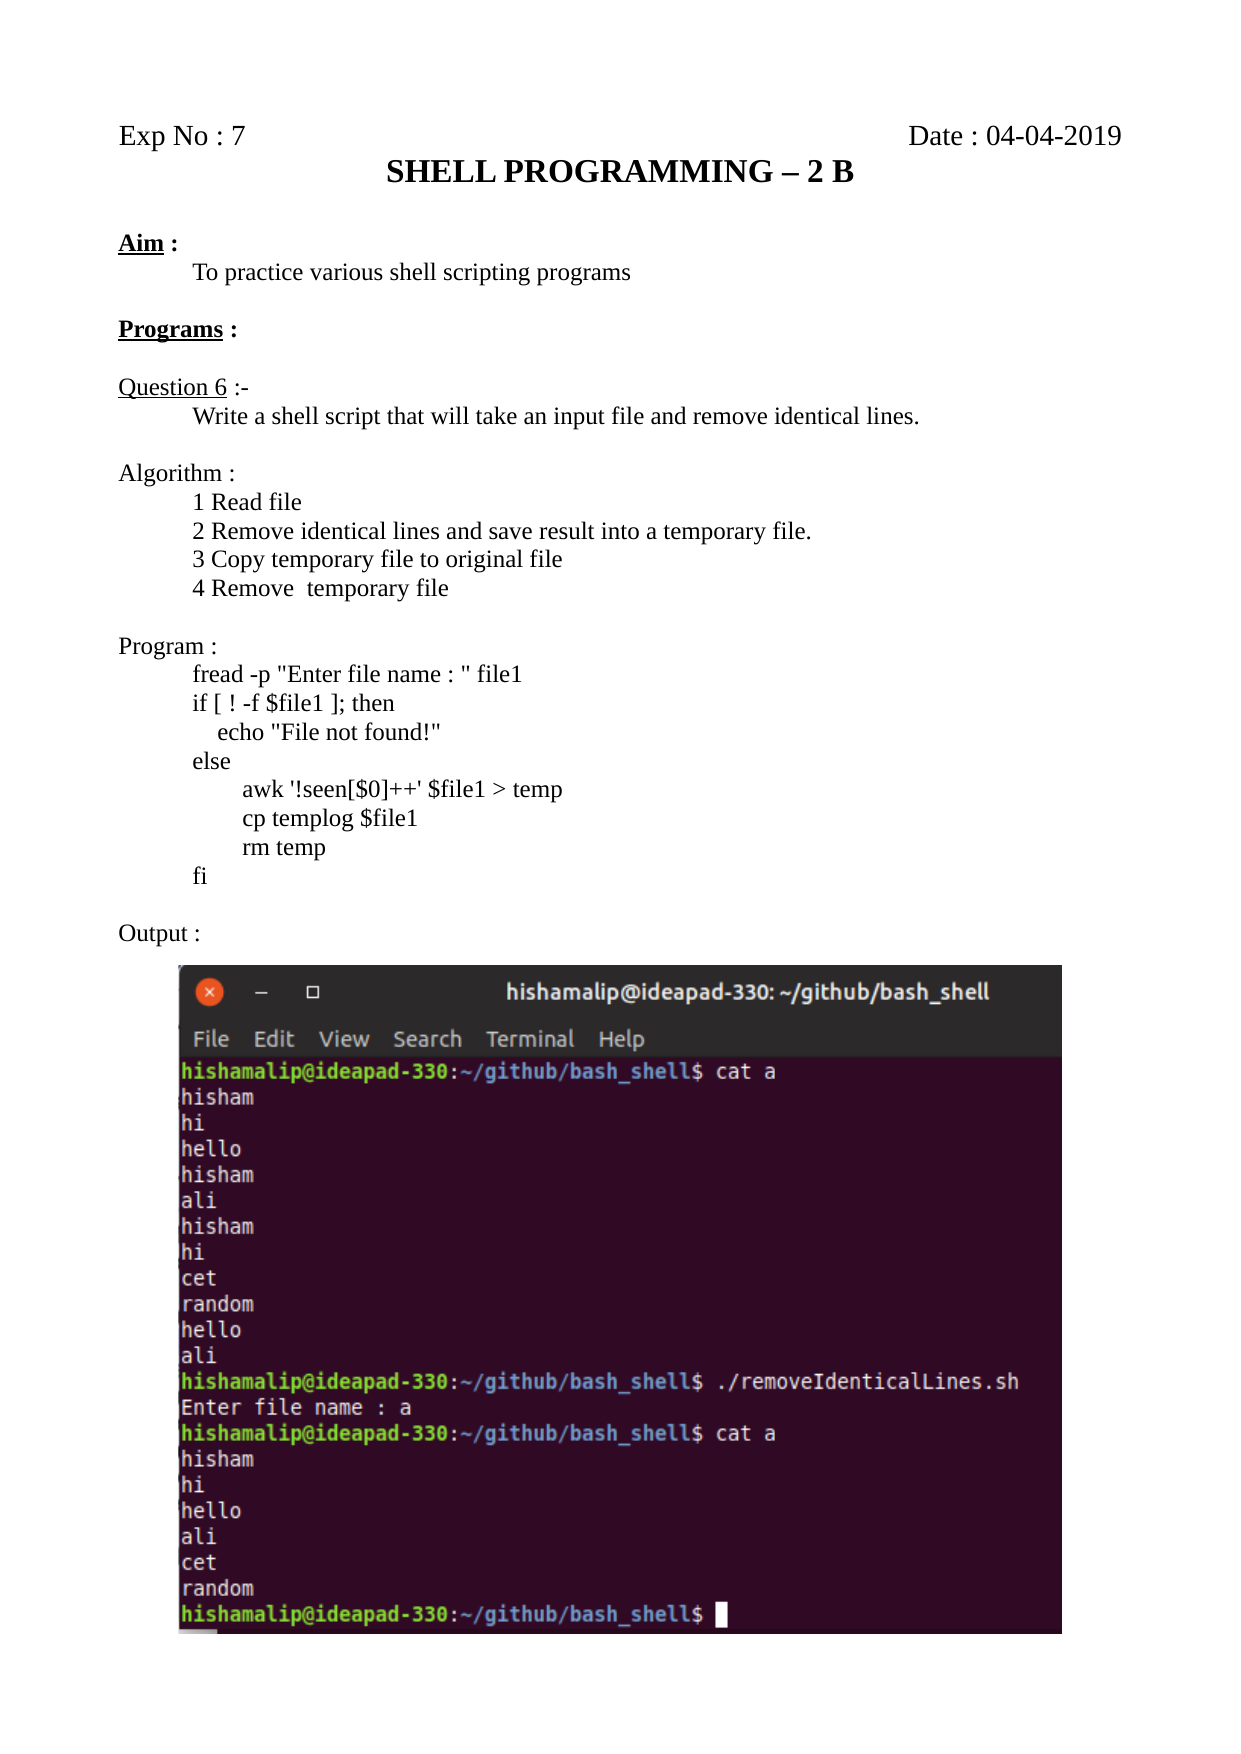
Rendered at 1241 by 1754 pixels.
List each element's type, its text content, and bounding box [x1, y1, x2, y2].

text fread -p "Enter file name : " file1 [118, 659, 1122, 688]
text rm temp [118, 832, 1122, 861]
text echo "File not found!" [118, 717, 1122, 746]
text cp templog $file1 [118, 803, 1122, 832]
text 4 Remove temporary file [118, 573, 1122, 602]
text 2 Remove identical lines and save result into a temporary file. [118, 516, 1122, 544]
text else [118, 746, 1122, 774]
text Exp No : 7 Date : 04-04-2019 [118, 118, 1122, 152]
text if [ ! -f $file1 ]; then [118, 688, 1122, 717]
text 1 Read file [118, 487, 1122, 516]
picture [178, 965, 1062, 1634]
text Program : [118, 631, 1122, 659]
text Programs : [118, 314, 1122, 343]
text fi [118, 861, 1122, 889]
text To practice various shell scripting programs [118, 257, 1122, 286]
text Question 6 :- [118, 372, 1122, 401]
text 3 Copy temporary file to original file [118, 544, 1122, 573]
text Aim : [118, 228, 1122, 257]
text Output : [118, 918, 1122, 947]
text SHELL PROGRAMMING – 2 B [118, 152, 1122, 190]
text Algorithm : [118, 458, 1122, 487]
text Write a shell script that will take an input file and remove identical lines. [118, 401, 1122, 429]
text awk '!seen[$0]++' $file1 > temp [118, 774, 1122, 803]
